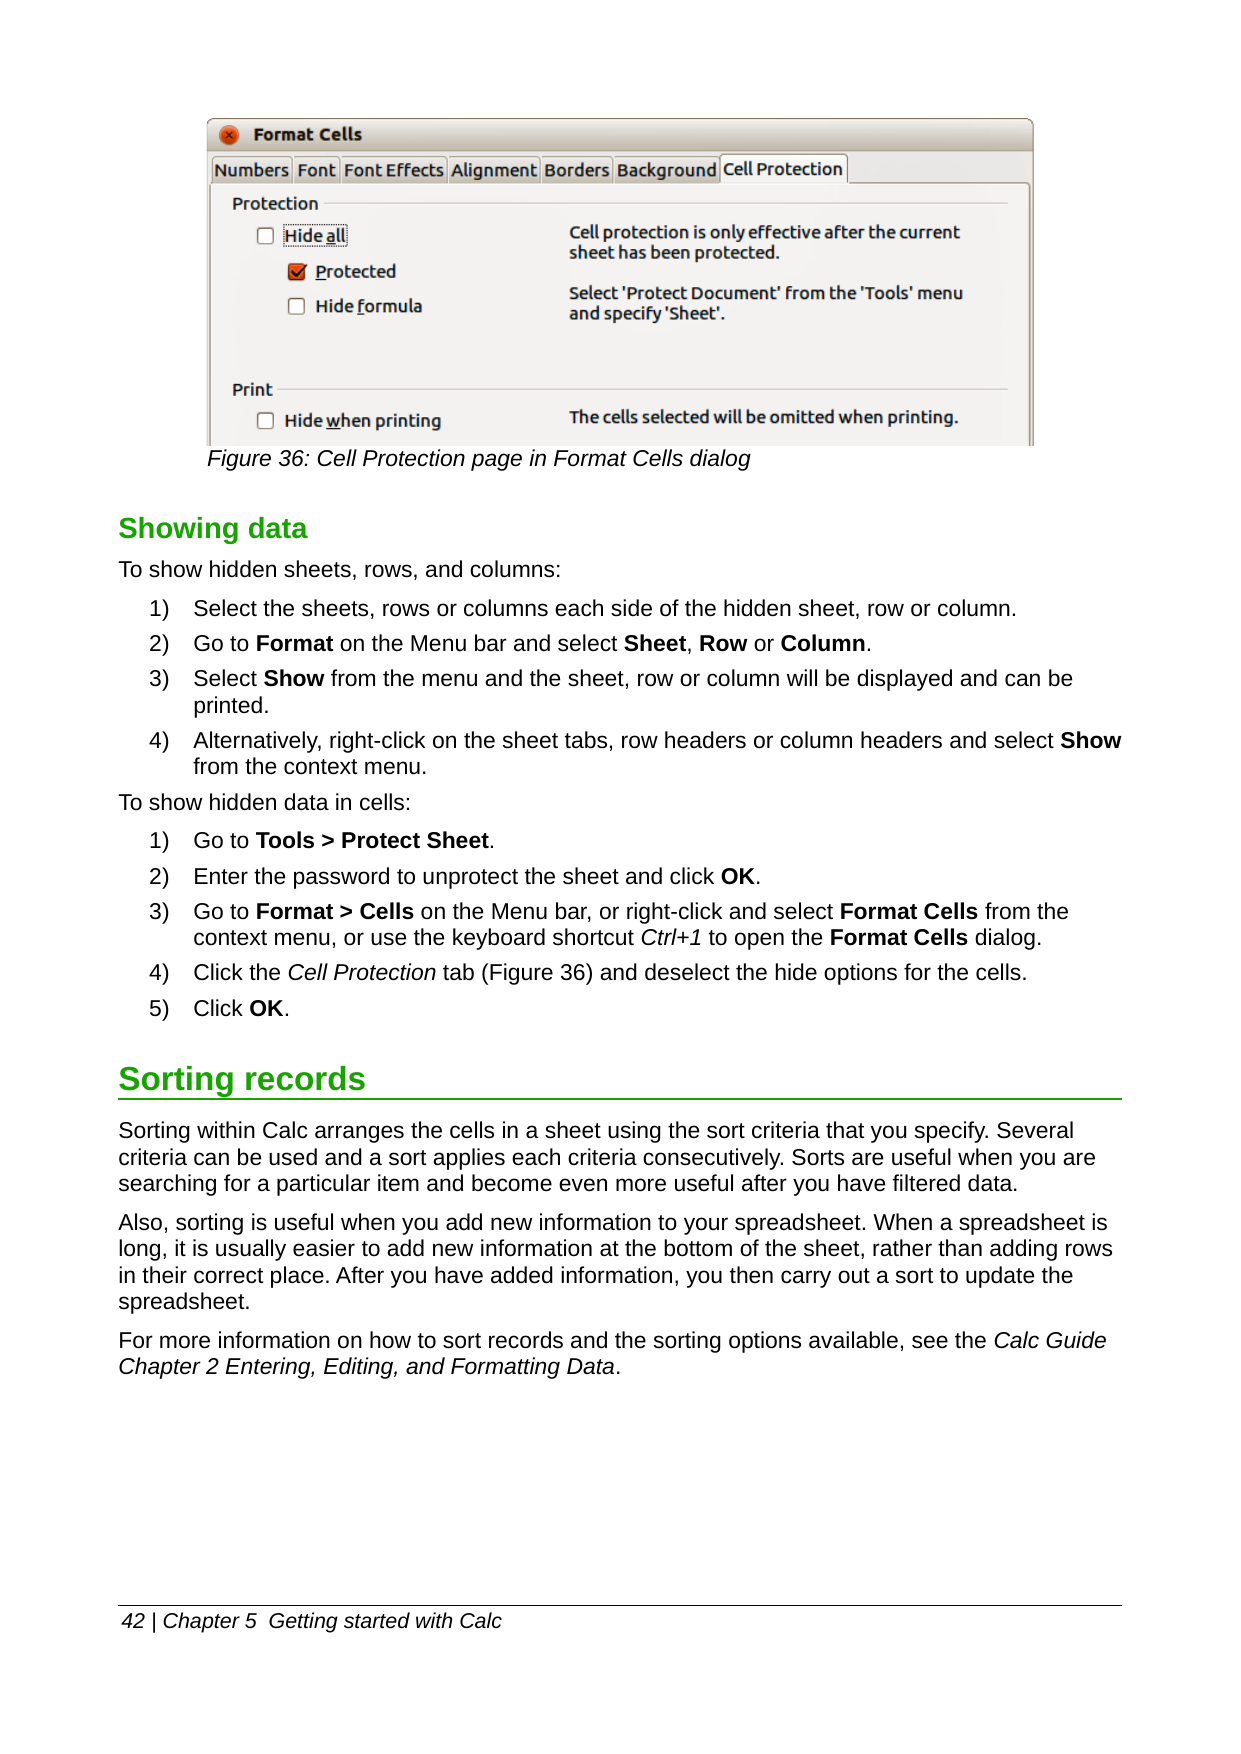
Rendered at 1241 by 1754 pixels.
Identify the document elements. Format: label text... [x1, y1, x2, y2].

text Also, sorting is useful when you add new information to your spreadsheet. When a spreadsheet is long, it is usually easier to add new information at the bottom of the sheet, rather than adding rows in their correct place. After you have added information, you then carry out a sort to update the spreadsheet. [118, 1209, 1122, 1314]
list To show hidden data in cells: [118, 788, 1122, 815]
list Select Show from the menu and the sheet, row or column will be displayed and can be printed. [169, 665, 1122, 718]
list To show hidden sheets, rows, and columns: [118, 556, 1122, 582]
text Figure 36: Cell Protection page in Format Cells dialog [207, 446, 1033, 472]
list Enter the password to unprotect the sheet and click OK. [169, 863, 1122, 889]
subtitle Sorting records [118, 1059, 1122, 1098]
picture [206, 118, 1034, 446]
list Go to Tools > Protect Sheet. [169, 827, 1122, 854]
text For more information on how to sort records and the sorting options available, see the Calc Guide Chapter 2 Entering, Editing, and Formatting Data. [118, 1327, 1122, 1380]
subtitle Showing data [118, 511, 1122, 544]
text Sorting within Calc arranges the cells in a sheet using the sort criteria that you specify. Several criteria can be used and a sort applies each criteria consecutively. Sorts are useful when you are searching for a particular item and become even more useful after you have filtered data. [118, 1117, 1122, 1197]
list Go to Format on the Menu bar and select Sheet, Row or Column. [169, 630, 1122, 657]
list Click the Cell Protection tab (Figure 36) and deselect the hide options for the cells. [169, 959, 1122, 986]
list Select the sheets, rows or columns each side of the hidden sheet, row or column. [169, 595, 1122, 621]
list Go to Format > Cells on the Menu bar, or right-click and select Format Cells from the context menu, or use the keyboard shortcut Ctrl+1 to open the Format Cells dialog. [169, 898, 1122, 951]
list Click OK. [169, 994, 1122, 1021]
list Alternatively, right-click on the sheet tabs, row headers or column headers and select Show from the context menu. [169, 727, 1122, 780]
